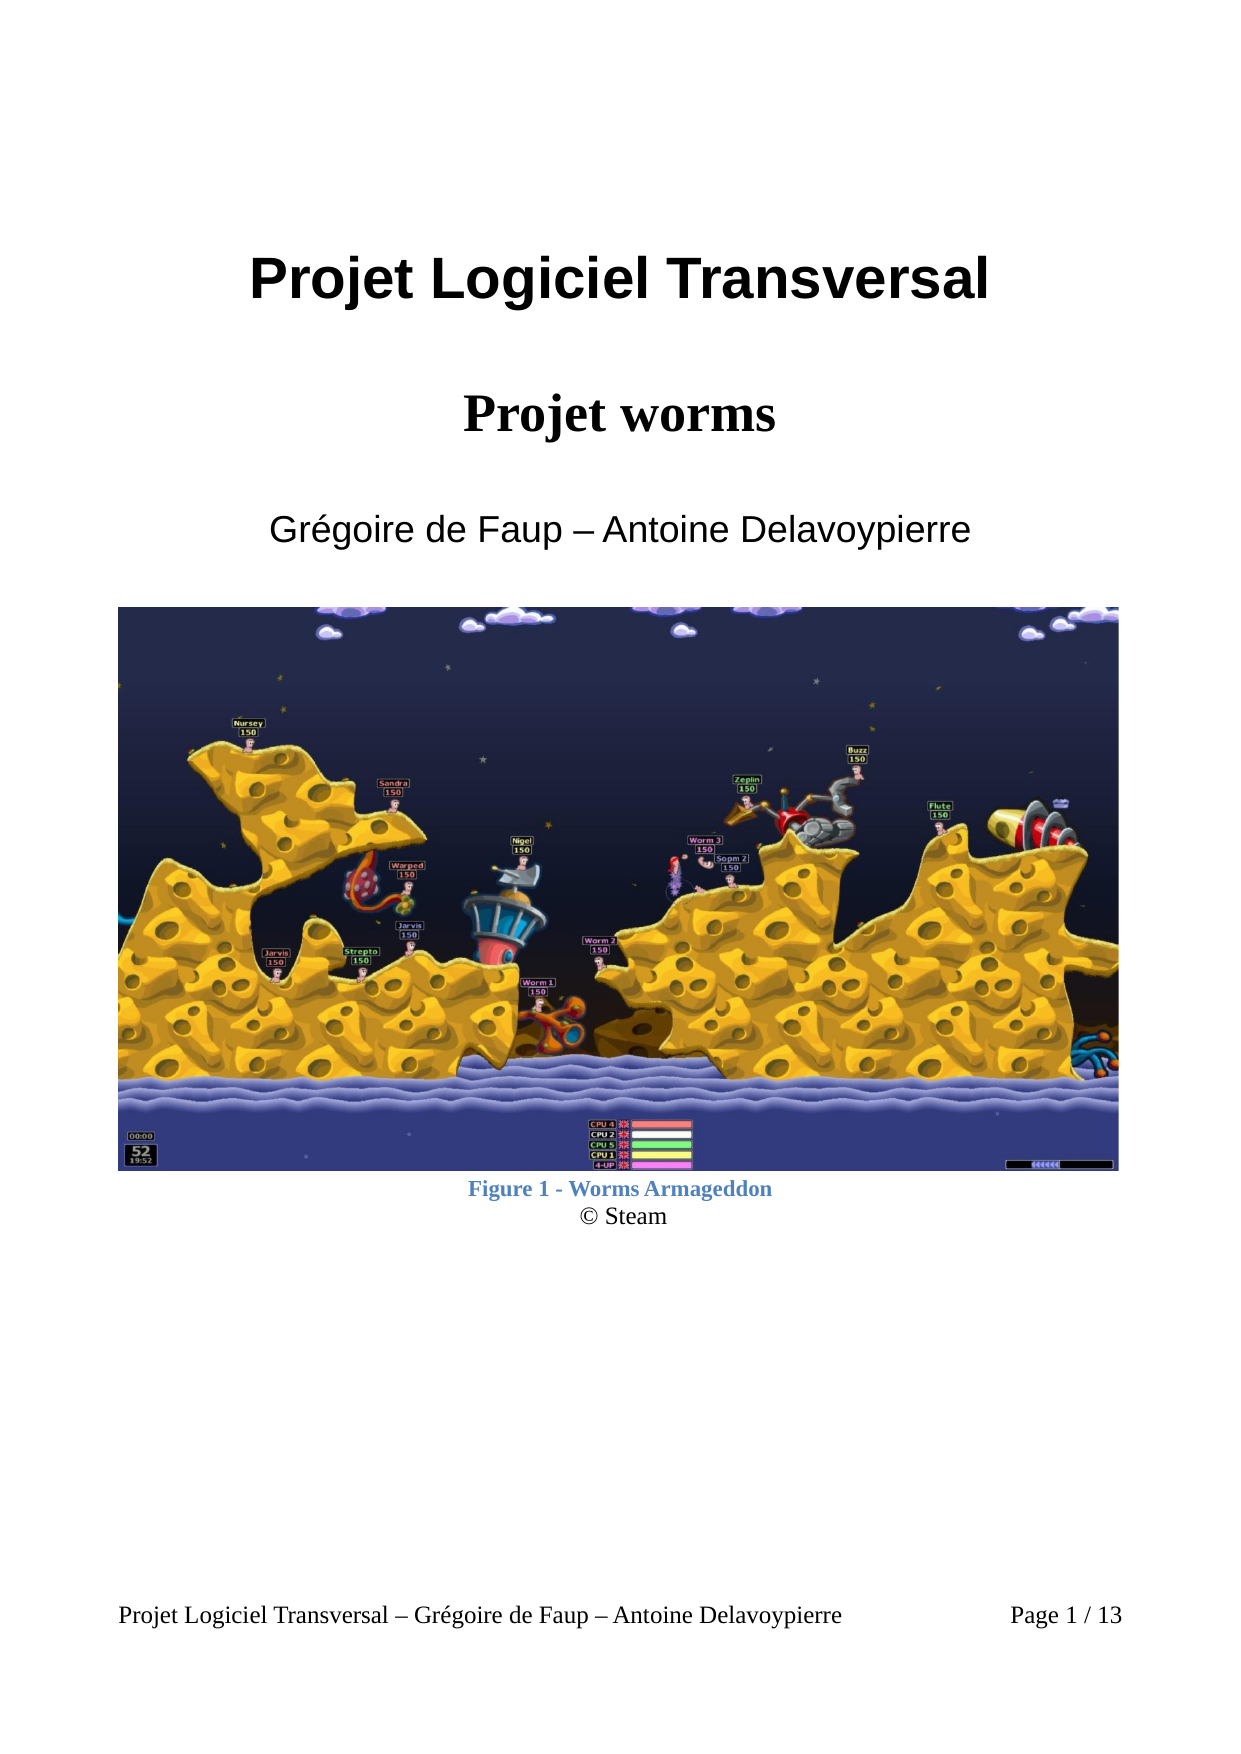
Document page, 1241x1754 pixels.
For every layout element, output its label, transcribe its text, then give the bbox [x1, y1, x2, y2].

text Figure 1 - Worms Armageddon [118, 1175, 1122, 1201]
text Projet worms [118, 381, 1122, 443]
text Projet Logiciel Transversal [118, 244, 1122, 311]
text Grégoire de Faup – Antoine Delavoypierre [118, 507, 1122, 550]
text © Steam [118, 1201, 1122, 1230]
